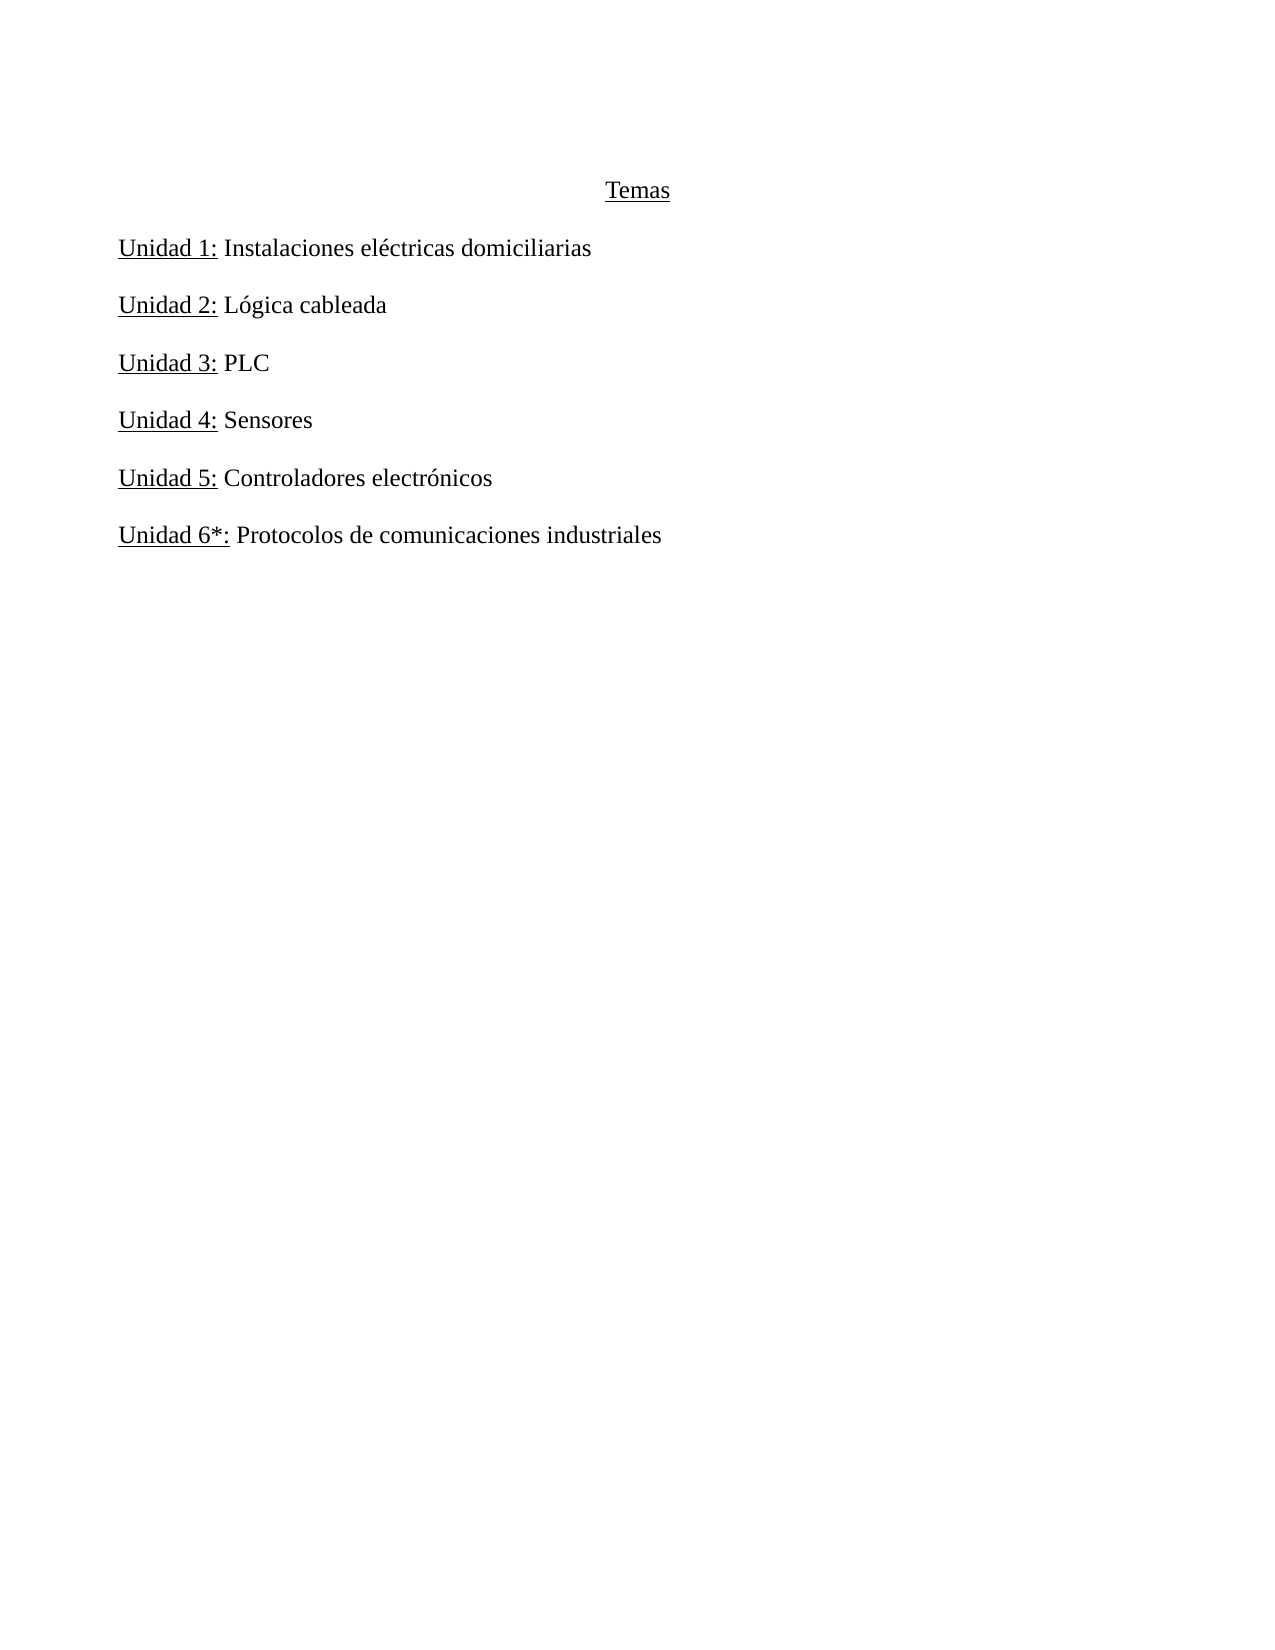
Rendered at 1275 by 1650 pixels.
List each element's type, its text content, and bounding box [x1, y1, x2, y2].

text Unidad 6*: Protocolos de comunicaciones industriales [118, 521, 1157, 549]
text Unidad 4: Sensores [118, 406, 1157, 434]
text Unidad 2: Lógica cableada [118, 291, 1157, 319]
text Unidad 1: Instalaciones eléctricas domiciliarias [118, 233, 1157, 262]
text Unidad 3: PLC [118, 348, 1157, 377]
text Unidad 5: Controladores electrónicos [118, 463, 1157, 492]
text Temas [118, 176, 1157, 204]
